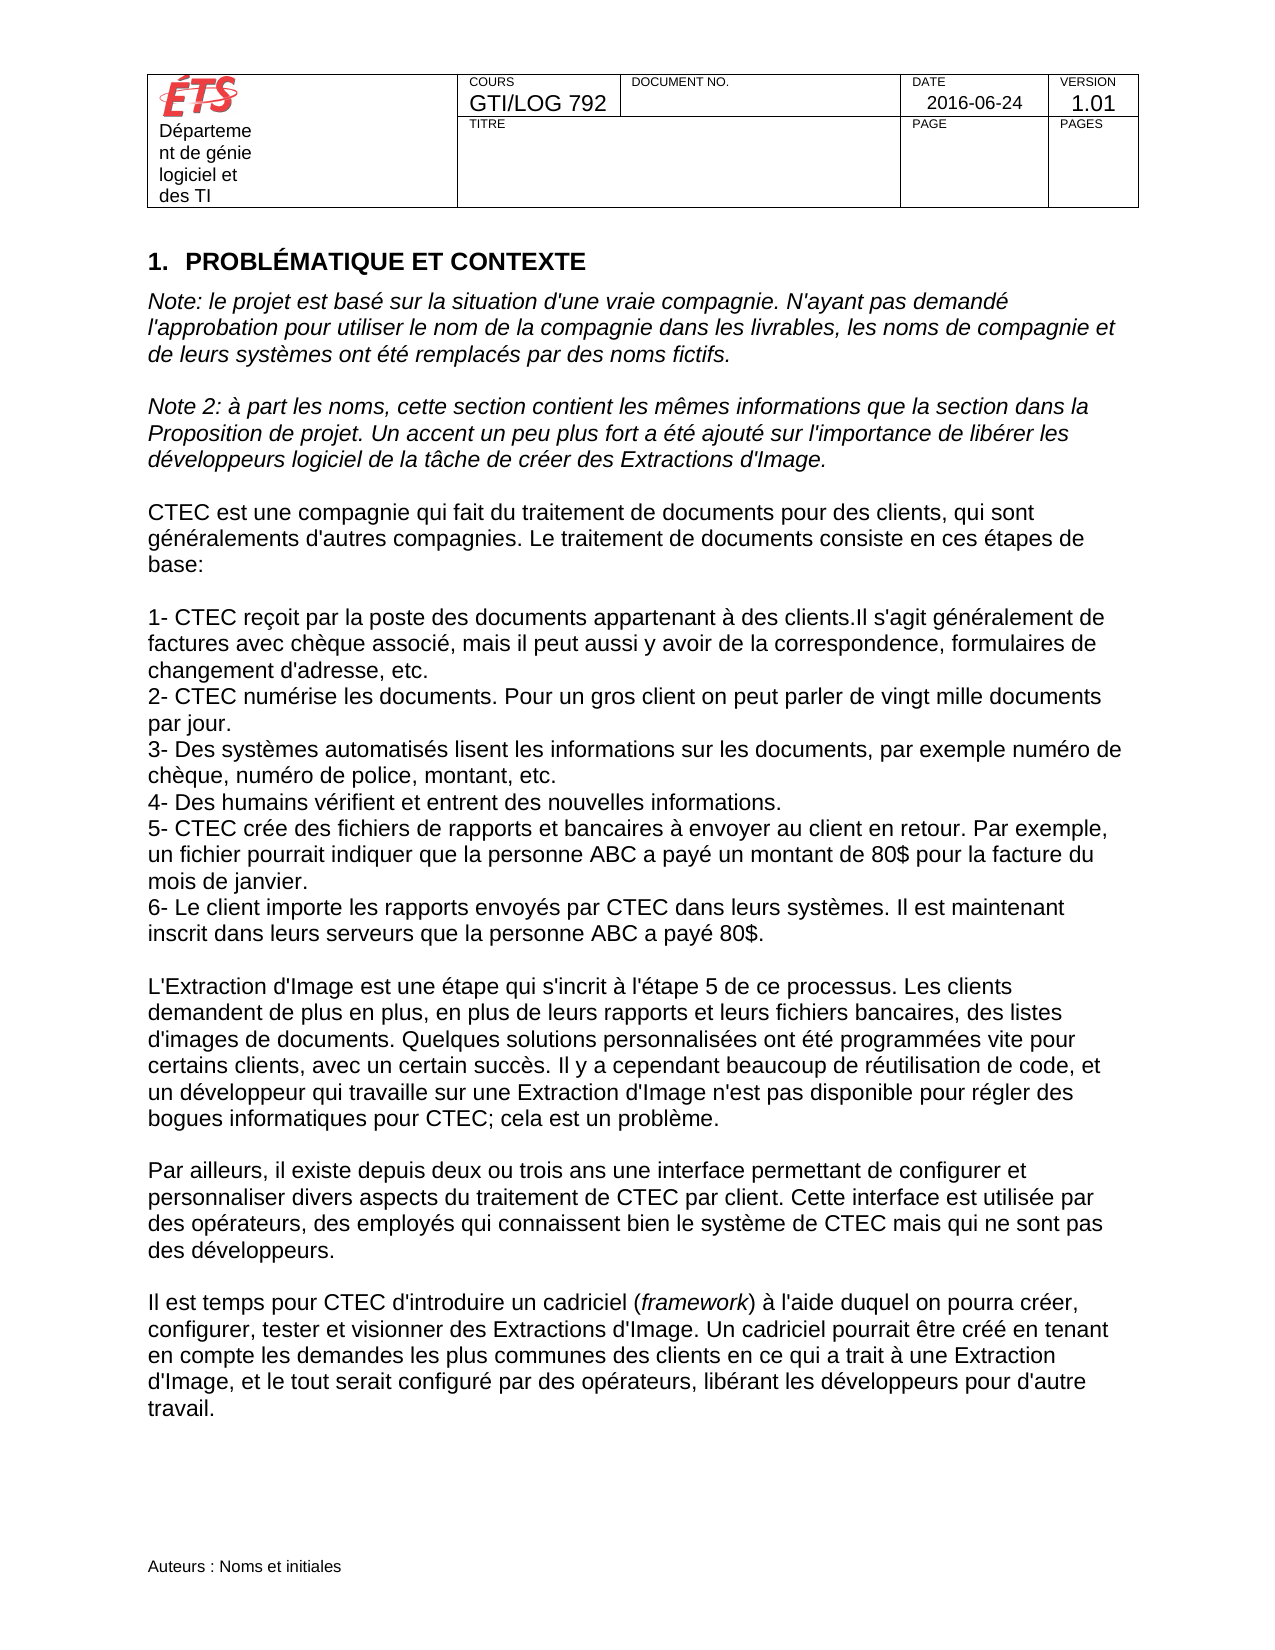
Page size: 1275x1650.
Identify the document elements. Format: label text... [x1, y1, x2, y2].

subtitle Problématique et contexte [148, 247, 1127, 275]
text 1- CTEC reçoit par la poste des documents appartenant à des clients.Il s'agit généralement de factures avec chèque associé, mais il peut aussi y avoir de la correspondence, formulaires de changement d'adresse, etc. [148, 604, 1127, 683]
text 4- Des humains vérifient et entrent des nouvelles informations. [148, 788, 1127, 815]
text 2- CTEC numérise les documents. Pour un gros client on peut parler de vingt mille documents par jour. [148, 683, 1127, 736]
text Il est temps pour CTEC d'introduire un cadriciel (framework) à l'aide duquel on pourra créer, configurer, tester et visionner des Extractions d'Image. Un cadriciel pourrait être créé en tenant en compte les demandes les plus communes des clients en ce qui a trait à une Extraction d'Image, et le tout serait configuré par des opérateurs, libérant les développeurs pour d'autre travail. [148, 1289, 1127, 1421]
text 6- Le client importe les rapports envoyés par CTEC dans leurs systèmes. Il est maintenant inscrit dans leurs serveurs que la personne ABC a payé 80$. [148, 894, 1127, 947]
text CTEC est une compagnie qui fait du traitement de documents pour des clients, qui sont généralements d'autres compagnies. Le traitement de documents consiste en ces étapes de base: [148, 472, 1127, 578]
text 5- CTEC crée des fichiers de rapports et bancaires à envoyer au client en retour. Par exemple, un fichier pourrait indiquer que la personne ABC a payé un montant de 80$ pour la facture du mois de janvier. [148, 815, 1127, 894]
text Note: le projet est basé sur la situation d'une vraie compagnie. N'ayant pas demandé l'approbation pour utiliser le nom de la compagnie dans les livrables, les noms de compagnie et de leurs systèmes ont été remplacés par des noms fictifs. [148, 288, 1127, 367]
text L'Extraction d'Image est une étape qui s'incrit à l'étape 5 de ce processus. Les clients demandent de plus en plus, en plus de leurs rapports et leurs fichiers bancaires, des listes d'images de documents. Quelques solutions personnalisées ont été programmées vite pour certains clients, avec un certain succès. Il y a cependant beaucoup de réutilisation de code, et un développeur qui travaille sur une Extraction d'Image n'est pas disponible pour régler des bogues informatiques pour CTEC; cela est un problème. [148, 973, 1127, 1131]
text Par ailleurs, il existe depuis deux ou trois ans une interface permettant de configurer et personnaliser divers aspects du traitement de CTEC par client. Cette interface est utilisée par des opérateurs, des employés qui connaissent bien le système de CTEC mais qui ne sont pas des développeurs. [148, 1157, 1127, 1263]
text Note 2: à part les noms, cette section contient les mêmes informations que la section dans la Proposition de projet. Un accent un peu plus fort a été ajouté sur l'importance de libérer les développeurs logiciel de la tâche de créer des Extractions d'Image. [148, 393, 1127, 472]
text 3- Des systèmes automatisés lisent les informations sur les documents, par exemple numéro de chèque, numéro de police, montant, etc. [148, 736, 1127, 788]
picture [159, 75, 238, 117]
